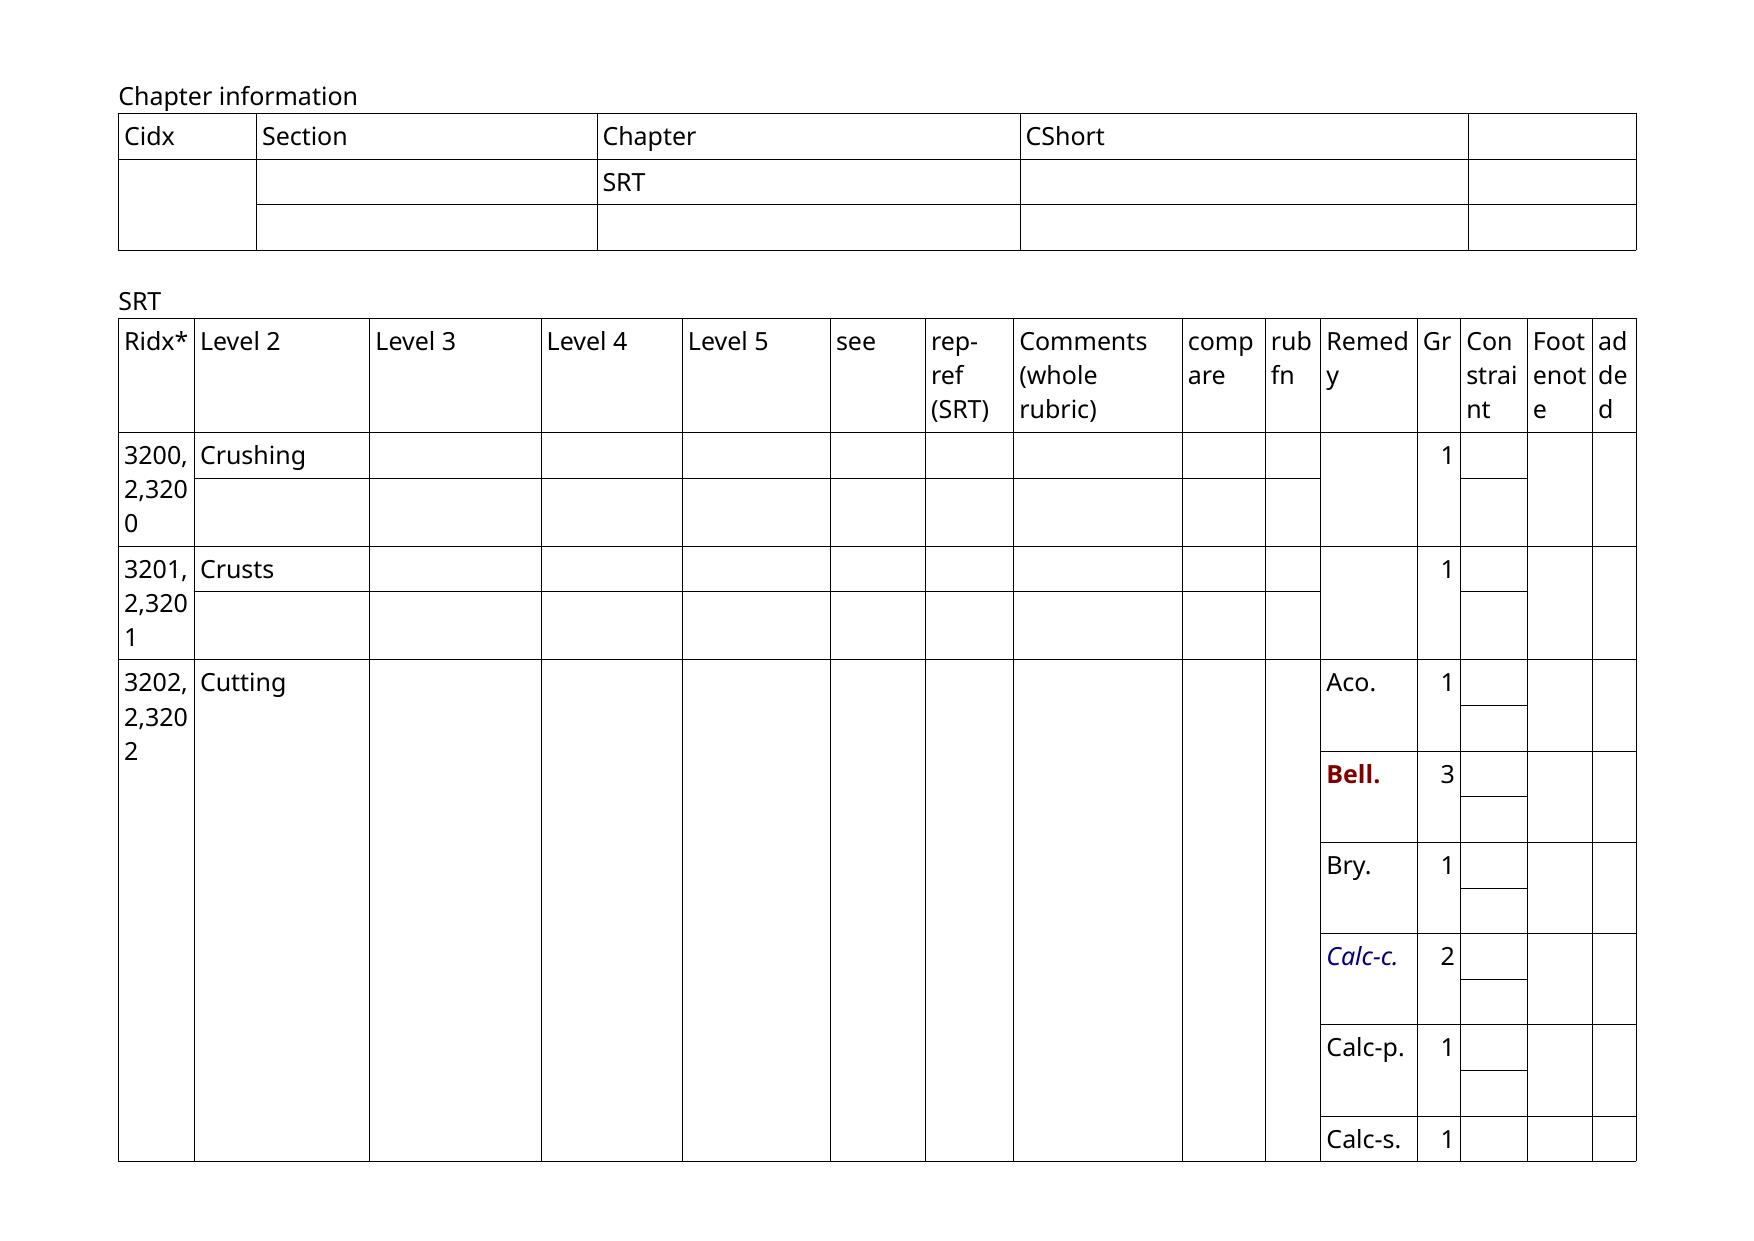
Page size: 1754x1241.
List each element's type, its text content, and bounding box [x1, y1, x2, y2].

table_cell [542, 433, 682, 477]
table_cell 1 [1418, 547, 1460, 659]
table_header Ridx* [119, 319, 194, 432]
table_cell [926, 479, 1013, 546]
table_header Level 5 [683, 319, 830, 432]
table_cell [1183, 479, 1265, 546]
table_cell 3200,2,3200 [119, 433, 194, 546]
table_cell [831, 660, 925, 1161]
table_cell [1528, 433, 1592, 546]
table_cell [542, 660, 682, 1161]
table_cell [926, 592, 1013, 659]
table_cell [1321, 547, 1417, 659]
table_cell [1461, 1025, 1527, 1070]
table_header rub fn [1266, 319, 1320, 432]
table_cell 1 [1418, 843, 1460, 933]
table_cell [926, 660, 1013, 1161]
table_header Comments (whole rubric) [1014, 319, 1182, 432]
table_cell [1593, 843, 1636, 933]
table_cell 1 [1418, 433, 1460, 546]
table_cell [1021, 205, 1468, 250]
table_header CShort [1021, 114, 1468, 158]
table_cell [1528, 1117, 1592, 1161]
table_cell [370, 592, 541, 659]
table_cell [1461, 479, 1527, 546]
table_cell [1014, 592, 1182, 659]
table_cell 3 [1418, 752, 1460, 842]
table_header rep-ref (SRT) [926, 319, 1013, 432]
table_cell [1528, 660, 1592, 751]
table_header compare [1183, 319, 1265, 432]
table_header Gr [1418, 319, 1460, 432]
table_header Section [257, 114, 597, 158]
table_cell 3202,2,3202 [119, 660, 194, 1161]
table_cell 2 [1418, 934, 1460, 1024]
table_cell [1461, 980, 1527, 1024]
table_header Level 2 [195, 319, 369, 432]
table_cell [1266, 660, 1320, 1161]
text SRT [118, 284, 1636, 318]
table_cell [542, 592, 682, 659]
table_cell [195, 479, 369, 546]
table_cell [1266, 433, 1320, 477]
table_cell Cutting [195, 660, 369, 1161]
table_cell [257, 205, 597, 250]
table_cell Bell. [1321, 752, 1417, 842]
table_header Level 3 [370, 319, 541, 432]
table_cell [683, 547, 830, 591]
table_cell [1593, 752, 1636, 842]
table_cell [1528, 1025, 1592, 1116]
table_cell [1469, 160, 1636, 204]
table_cell [1183, 547, 1265, 591]
table_cell [1266, 479, 1320, 546]
table_cell [1593, 1117, 1636, 1161]
table_cell [1461, 1117, 1527, 1161]
table_header Constraint [1461, 319, 1527, 432]
table_cell [1593, 1025, 1636, 1116]
table_cell [370, 479, 541, 546]
table_cell [683, 479, 830, 546]
table_cell [542, 479, 682, 546]
table_cell [831, 433, 925, 477]
table_cell 1 [1418, 660, 1460, 751]
table_cell [1461, 433, 1527, 477]
table_header Chapter [598, 114, 1020, 158]
table_cell [1461, 592, 1527, 659]
table_cell Aco. [1321, 660, 1417, 751]
table_cell [1183, 660, 1265, 1161]
table_cell Crushing [195, 433, 369, 477]
text Chapter information [118, 79, 1636, 113]
table_cell [1528, 843, 1592, 933]
table_cell 1 [1418, 1025, 1460, 1116]
table_cell [1266, 592, 1320, 659]
table_cell [1014, 547, 1182, 591]
table_cell [926, 547, 1013, 591]
table_cell [1461, 706, 1527, 751]
table_cell Calc-c. [1321, 934, 1417, 1024]
table_cell [1461, 660, 1527, 705]
table_cell [1528, 547, 1592, 659]
table_cell [1461, 889, 1527, 933]
table_cell [1321, 433, 1417, 546]
table_cell SRT [598, 160, 1020, 204]
table_cell 1 [1418, 1117, 1460, 1161]
table_cell [1266, 547, 1320, 591]
table_cell [1021, 160, 1468, 204]
table_header added [1593, 319, 1636, 432]
table_cell [1593, 547, 1636, 659]
table_cell [542, 547, 682, 591]
table_cell [1461, 934, 1527, 979]
table_cell [1593, 934, 1636, 1024]
table_cell [683, 592, 830, 659]
table_cell [1528, 934, 1592, 1024]
table_cell [1461, 1071, 1527, 1116]
table_header Remedy [1321, 319, 1417, 432]
table_cell [1593, 433, 1636, 546]
table_header [1469, 114, 1636, 158]
table_header Footenote [1528, 319, 1592, 432]
table_cell [1593, 660, 1636, 751]
table_cell [370, 547, 541, 591]
table_cell [683, 660, 830, 1161]
table_cell [370, 660, 541, 1161]
table_cell Calc-p. [1321, 1025, 1417, 1116]
table_cell [598, 205, 1020, 250]
table_cell [1461, 797, 1527, 842]
table_cell [257, 160, 597, 204]
table_cell [1461, 547, 1527, 591]
table_cell [683, 433, 830, 477]
table_cell [1461, 752, 1527, 796]
table_cell [1469, 205, 1636, 250]
table_cell [119, 160, 256, 250]
table_cell [1183, 433, 1265, 477]
table_cell [1014, 660, 1182, 1161]
table_cell [926, 433, 1013, 477]
table_cell 3201,2,3201 [119, 547, 194, 659]
table_header see [831, 319, 925, 432]
table_header Level 4 [542, 319, 682, 432]
table_cell [831, 592, 925, 659]
table_cell Bry. [1321, 843, 1417, 933]
table_cell [1014, 433, 1182, 477]
table_header Cidx [119, 114, 256, 158]
table_cell [370, 433, 541, 477]
table_cell [831, 547, 925, 591]
table_cell [1528, 752, 1592, 842]
table_cell [1461, 843, 1527, 887]
table_cell [1183, 592, 1265, 659]
table_cell [831, 479, 925, 546]
table_cell [195, 592, 369, 659]
table_cell Calc-s. [1321, 1117, 1417, 1161]
table_cell Crusts [195, 547, 369, 591]
table_cell [1014, 479, 1182, 546]
